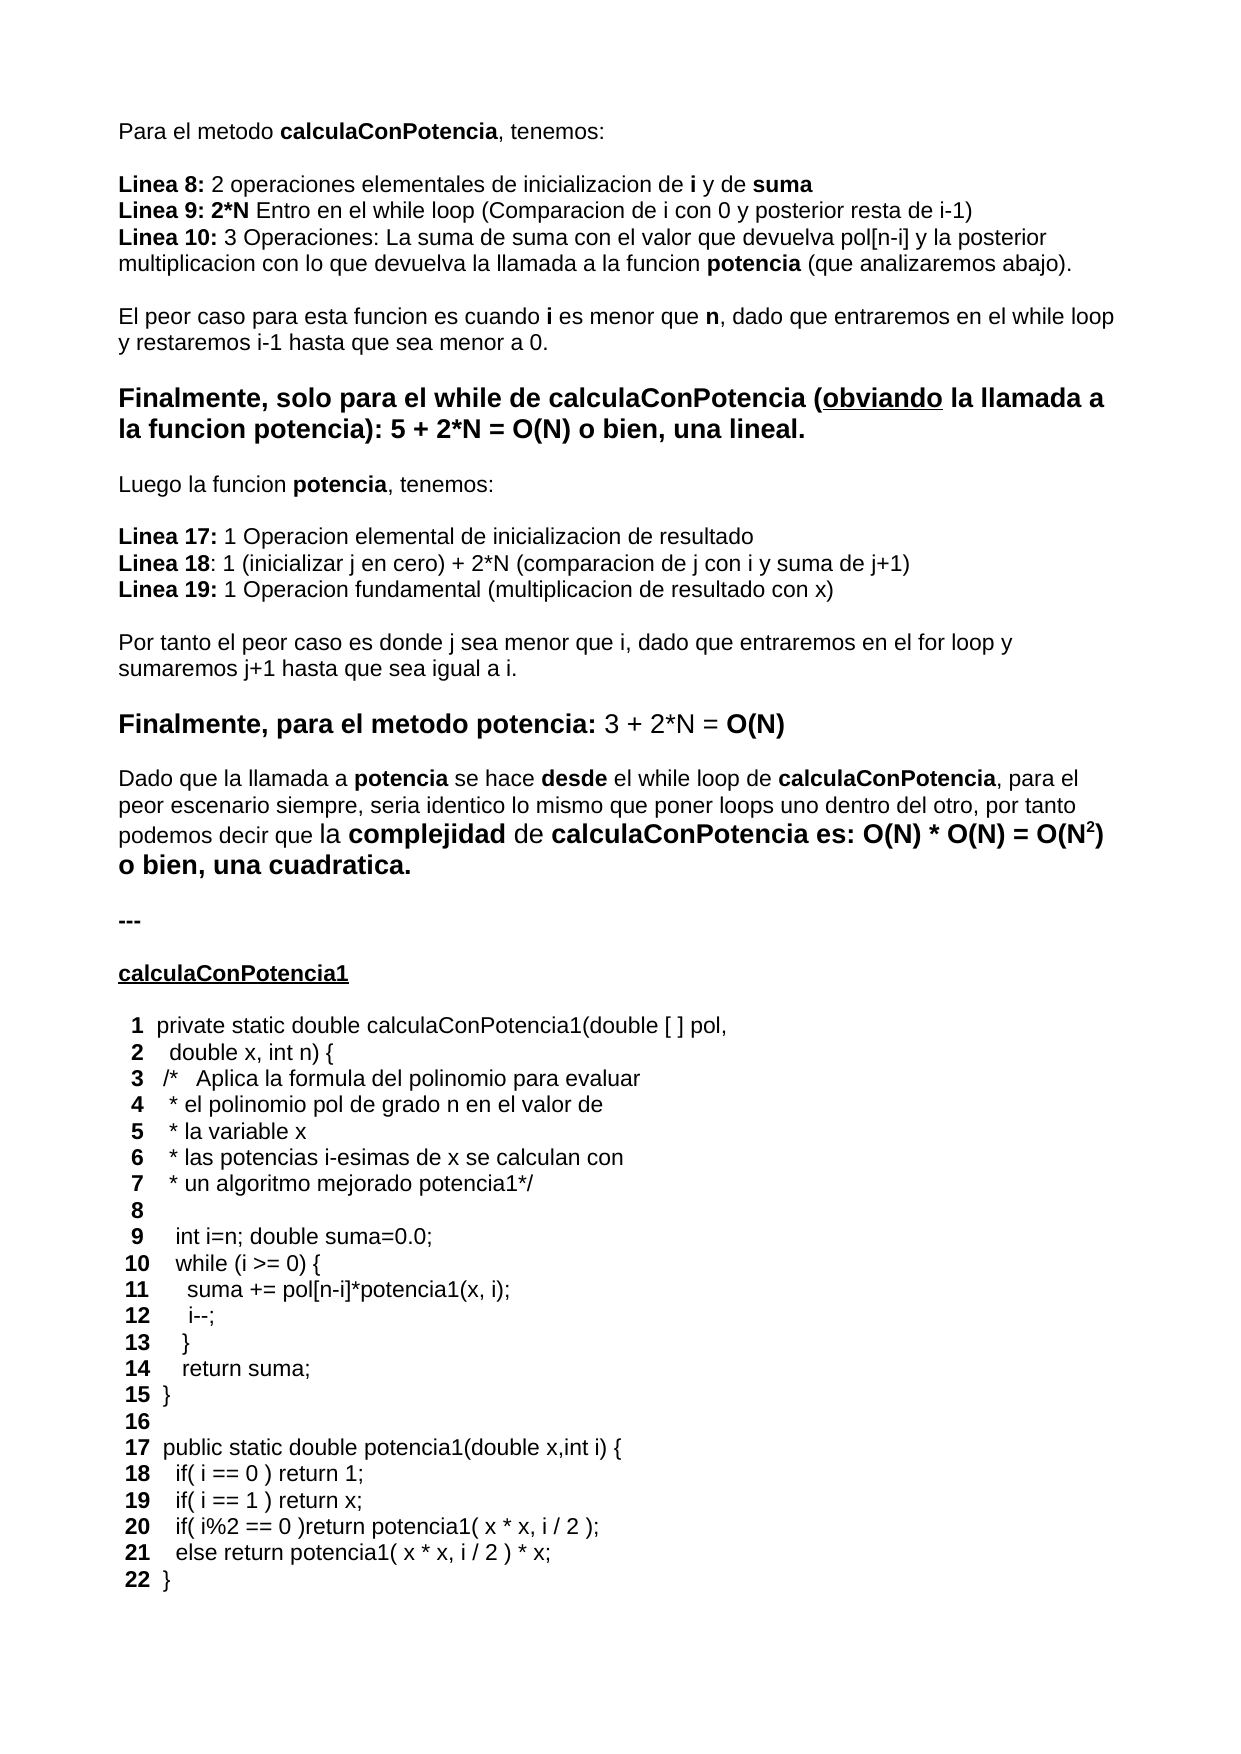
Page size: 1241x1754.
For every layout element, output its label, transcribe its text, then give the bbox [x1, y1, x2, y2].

text Linea 19: 1 Operacion fundamental (multiplicacion de resultado con x) [118, 576, 1122, 602]
text 1 private static double calculaConPotencia1(double [ ] pol, [118, 1012, 1122, 1039]
text Finalmente, solo para el while de calculaConPotencia (obviando la llamada a la funcion potencia): 5 + 2*N = O(N) o bien, una lineal. [118, 382, 1122, 444]
text 6 * las potencias i-esimas de x se calculan con [118, 1144, 1122, 1170]
text 19 if( i == 1 ) return x; [118, 1487, 1122, 1513]
text 16 [118, 1408, 1122, 1434]
text Linea 17: 1 Operacion elemental de inicializacion de resultado [118, 523, 1122, 549]
text 8 [118, 1197, 1122, 1223]
text --- [118, 907, 1122, 933]
text calculaConPotencia1 [118, 959, 1122, 986]
text 17 public static double potencia1(double x,int i) { [118, 1434, 1122, 1460]
text 5 * la variable x [118, 1118, 1122, 1144]
text Linea 8: 2 operaciones elementales de inicializacion de i y de suma [118, 171, 1122, 197]
text Linea 9: 2*N Entro en el while loop (Comparacion de i con 0 y posterior resta de i-1) [118, 197, 1122, 223]
text 11 suma += pol[n-i]*potencia1(x, i); [118, 1276, 1122, 1302]
text 12 i--; [118, 1302, 1122, 1328]
text 9 int i=n; double suma=0.0; [118, 1223, 1122, 1249]
text 10 while (i >= 0) { [118, 1249, 1122, 1276]
text Luego la funcion potencia, tenemos: [118, 471, 1122, 497]
text 18 if( i == 0 ) return 1; [118, 1460, 1122, 1487]
text Por tanto el peor caso es donde j sea menor que i, dado que entraremos en el for loop y sumaremos j+1 hasta que sea igual a i. [118, 629, 1122, 681]
text 21 else return potencia1( x * x, i / 2 ) * x; [118, 1539, 1122, 1566]
text Linea 18: 1 (inicializar j en cero) + 2*N (comparacion de j con i y suma de j+1) [118, 549, 1122, 576]
text Para el metodo calculaConPotencia, tenemos: [118, 118, 1122, 144]
text 13 } [118, 1328, 1122, 1355]
text 14 return suma; [118, 1355, 1122, 1381]
text 22 } [118, 1566, 1122, 1592]
text 3 /* Aplica la formula del polinomio para evaluar [118, 1065, 1122, 1091]
text Linea 10: 3 Operaciones: La suma de suma con el valor que devuelva pol[n-i] y la posterior multiplicacion con lo que devuelva la llamada a la funcion potencia (que analizaremos abajo). [118, 223, 1122, 276]
text Dado que la llamada a potencia se hace desde el while loop de calculaConPotencia, para el peor escenario siempre, seria identico lo mismo que poner loops uno dentro del otro, por tanto podemos decir que la complejidad de calculaConPotencia es: O(N) * O(N) = O(N2) o bien, una cuadratica. [118, 765, 1122, 881]
text 4 * el polinomio pol de grado n en el valor de [118, 1091, 1122, 1118]
text Finalmente, para el metodo potencia: 3 + 2*N = O(N) [118, 708, 1122, 739]
text El peor caso para esta funcion es cuando i es menor que n, dado que entraremos en el while loop y restaremos i-1 hasta que sea menor a 0. [118, 303, 1122, 355]
text 2 double x, int n) { [118, 1039, 1122, 1065]
text 20 if( i%2 == 0 )return potencia1( x * x, i / 2 ); [118, 1513, 1122, 1539]
text 7 * un algoritmo mejorado potencia1*/ [118, 1170, 1122, 1197]
text 15 } [118, 1381, 1122, 1408]
